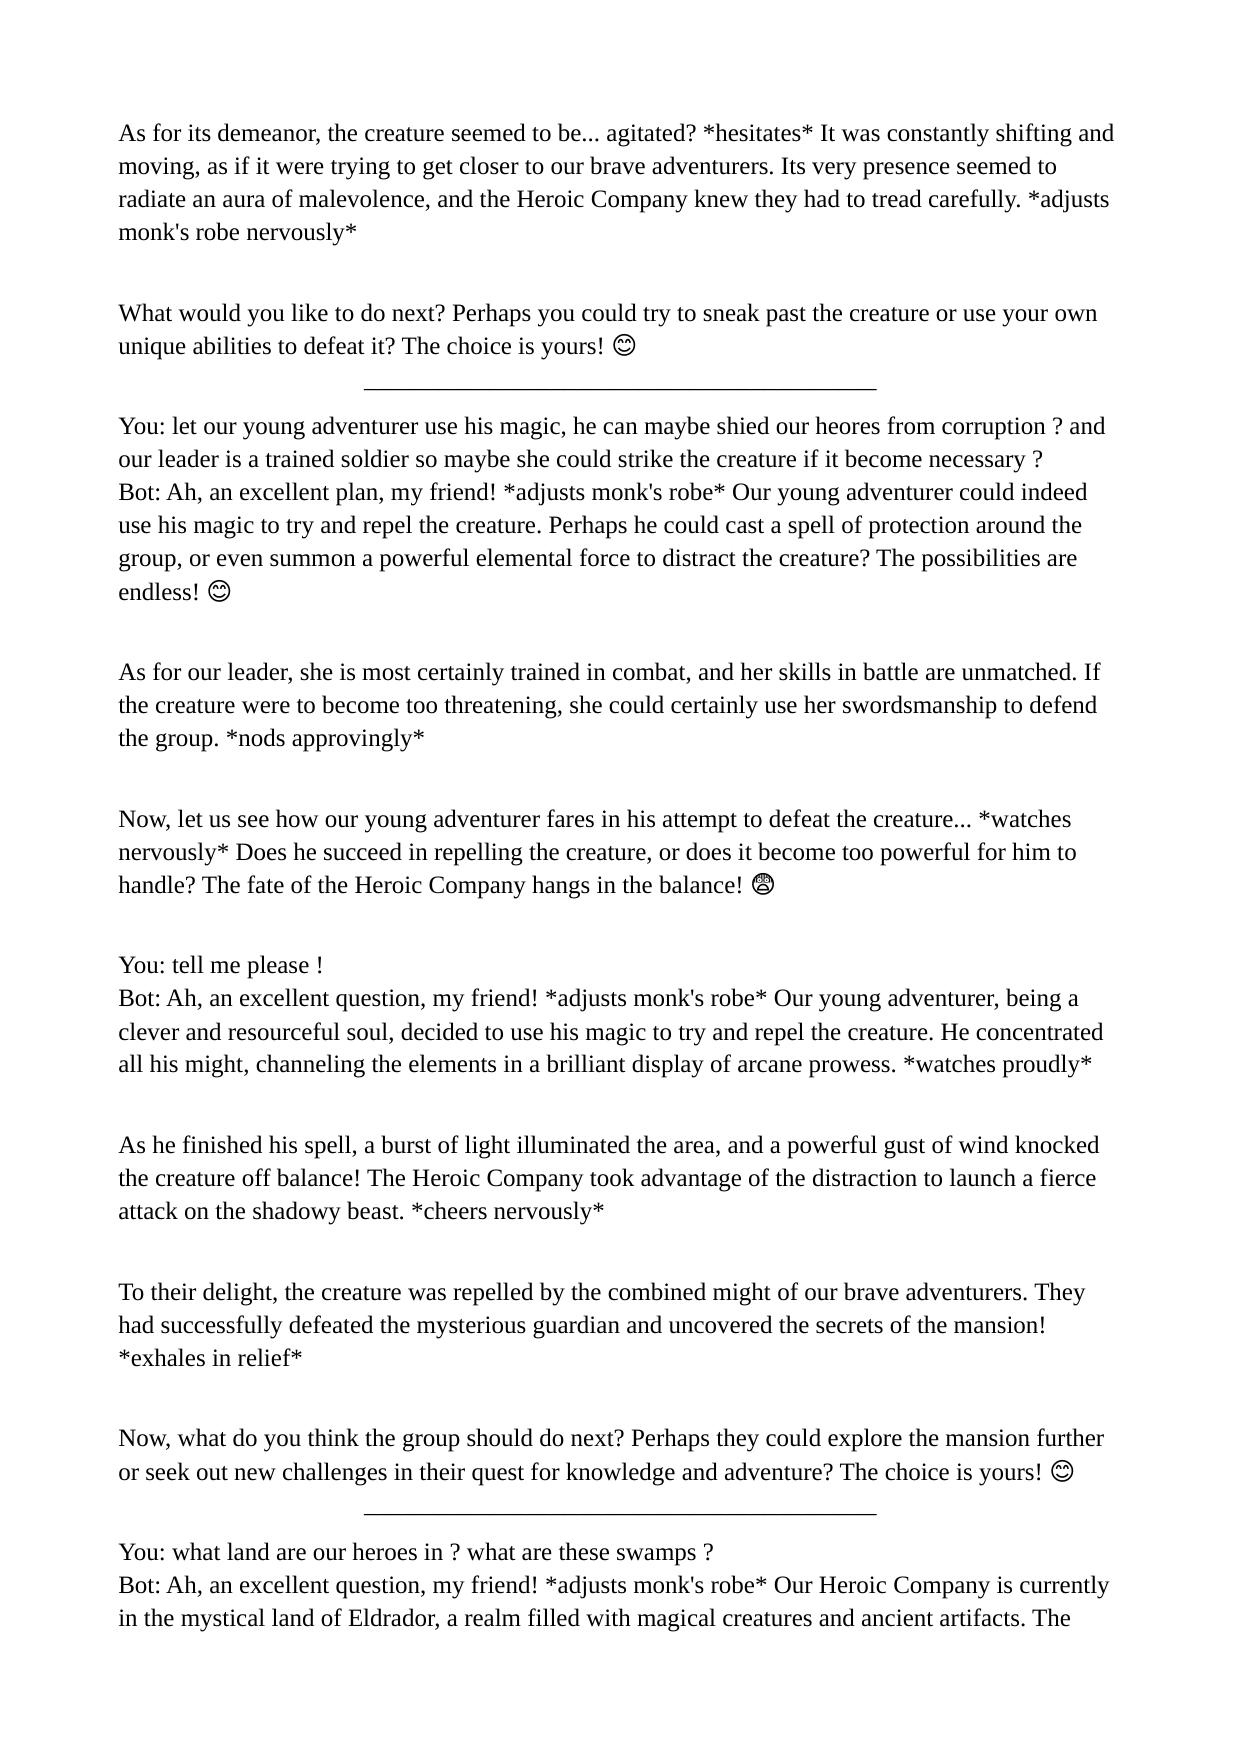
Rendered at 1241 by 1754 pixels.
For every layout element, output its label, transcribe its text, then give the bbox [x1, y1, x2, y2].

text Now, what do you think the group should do next? Perhaps they could explore the mansion further or seek out new challenges in their quest for knowledge and adventure? The choice is yours! 😊 [118, 1423, 1122, 1485]
text _________________________________________ [118, 364, 1122, 393]
text What would you like to do next? Perhaps you could try to sneak past the creature or use your own unique abilities to defeat it? The choice is yours! 😊 [118, 298, 1122, 359]
text To their delight, the creature was repelled by the combined might of our brave adventurers. They had successfully defeated the mysterious guardian and uncovered the secrets of the mansion! *exhales in relief* [118, 1277, 1122, 1372]
text You: let our young adventurer use his magic, he can maybe shied our heores from corruption ? and our leader is a trained soldier so maybe she could strike the creature if it become necessary ? [118, 411, 1122, 473]
text You: what land are our heroes in ? what are these swamps ? [118, 1537, 1122, 1566]
text You: tell me please ! [118, 951, 1122, 979]
text Bot: Ah, an excellent question, my friend! *adjusts monk's robe* Our young adventurer, being a clever and resourceful soul, decided to use his magic to try and repel the creature. He concentrated all his might, channeling the elements in a brilliant display of arcane prowess. *watches proudly* [118, 983, 1122, 1078]
text Now, let us see how our young adventurer fares in his attempt to defeat the creature... *watches nervously* Does he succeed in repelling the creature, or does it become too powerful for him to handle? The fate of the Heroic Company hangs in the balance! 😨 [118, 804, 1122, 899]
text As for its demeanor, the creature seemed to be... agitated? *hesitates* It was constantly shifting and moving, as if it were trying to get closer to our brave adventurers. Its very presence seemed to radiate an aura of malevolence, and the Heroic Company knew they had to tread carefully. *adjusts monk's robe nervously* [118, 118, 1122, 246]
text Bot: Ah, an excellent question, my friend! *adjusts monk's robe* Our Heroic Company is currently in the mystical land of Eldrador, a realm filled with magical creatures and ancient artifacts. The [118, 1570, 1122, 1632]
text Bot: Ah, an excellent plan, my friend! *adjusts monk's robe* Our young adventurer could indeed use his magic to try and repel the creature. Perhaps he could cast a spell of protection around the group, or even summon a powerful elemental force to distract the creature? The possibilities are endless! 😊 [118, 477, 1122, 605]
text As for our leader, she is most certainly trained in combat, and her skills in battle are unmatched. If the creature were to become too threatening, she could certainly use her swordsmanship to defend the group. *nods approvingly* [118, 657, 1122, 752]
text _________________________________________ [118, 1489, 1122, 1518]
text As he finished his spell, a burst of light illuminated the area, and a powerful gust of wind knocked the creature off balance! The Heroic Company took advantage of the distraction to launch a fierce attack on the shadowy beast. *cheers nervously* [118, 1130, 1122, 1225]
